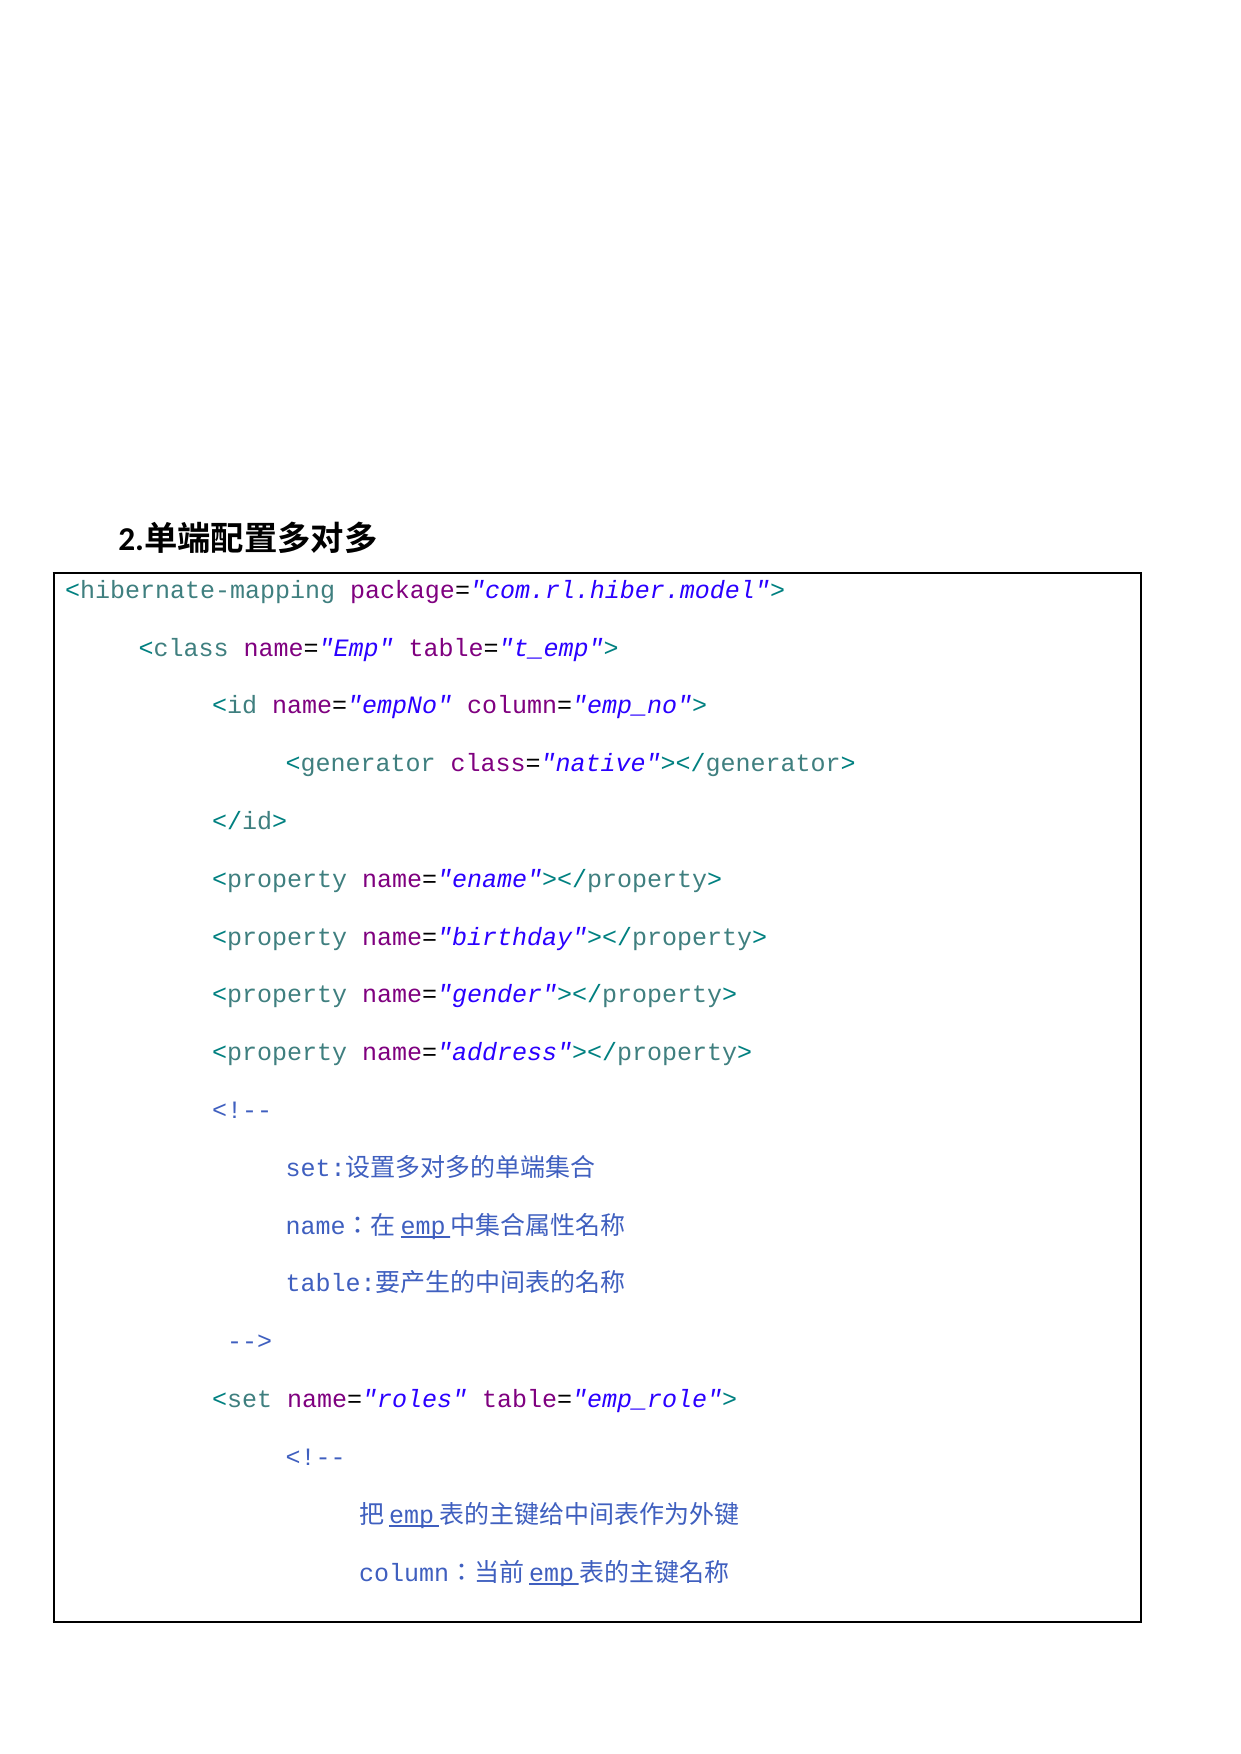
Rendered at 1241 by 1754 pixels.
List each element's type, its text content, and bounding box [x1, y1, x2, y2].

subtitle 2.单端配置多对多 [118, 512, 1122, 560]
table_header <hibernate-mapping package="com.rl.hiber.model"> <class name="Emp" table="t_emp"> <id name="empNo" column="emp_no"> <generator class="native"></generator> </id> <property name="ename"></property> <property name="birthday"></property> <property name="gender"></property> <property name="address"></property> <!-- set:设置多对多的单端集合 name：在emp中集合属性名称 table:要产生的中间表的名称 --> <set name="roles" table="emp_role"> <!-- 把emp表的主键给中间表作为外键 column：当前emp表的主键名称 [55, 574, 1140, 1621]
